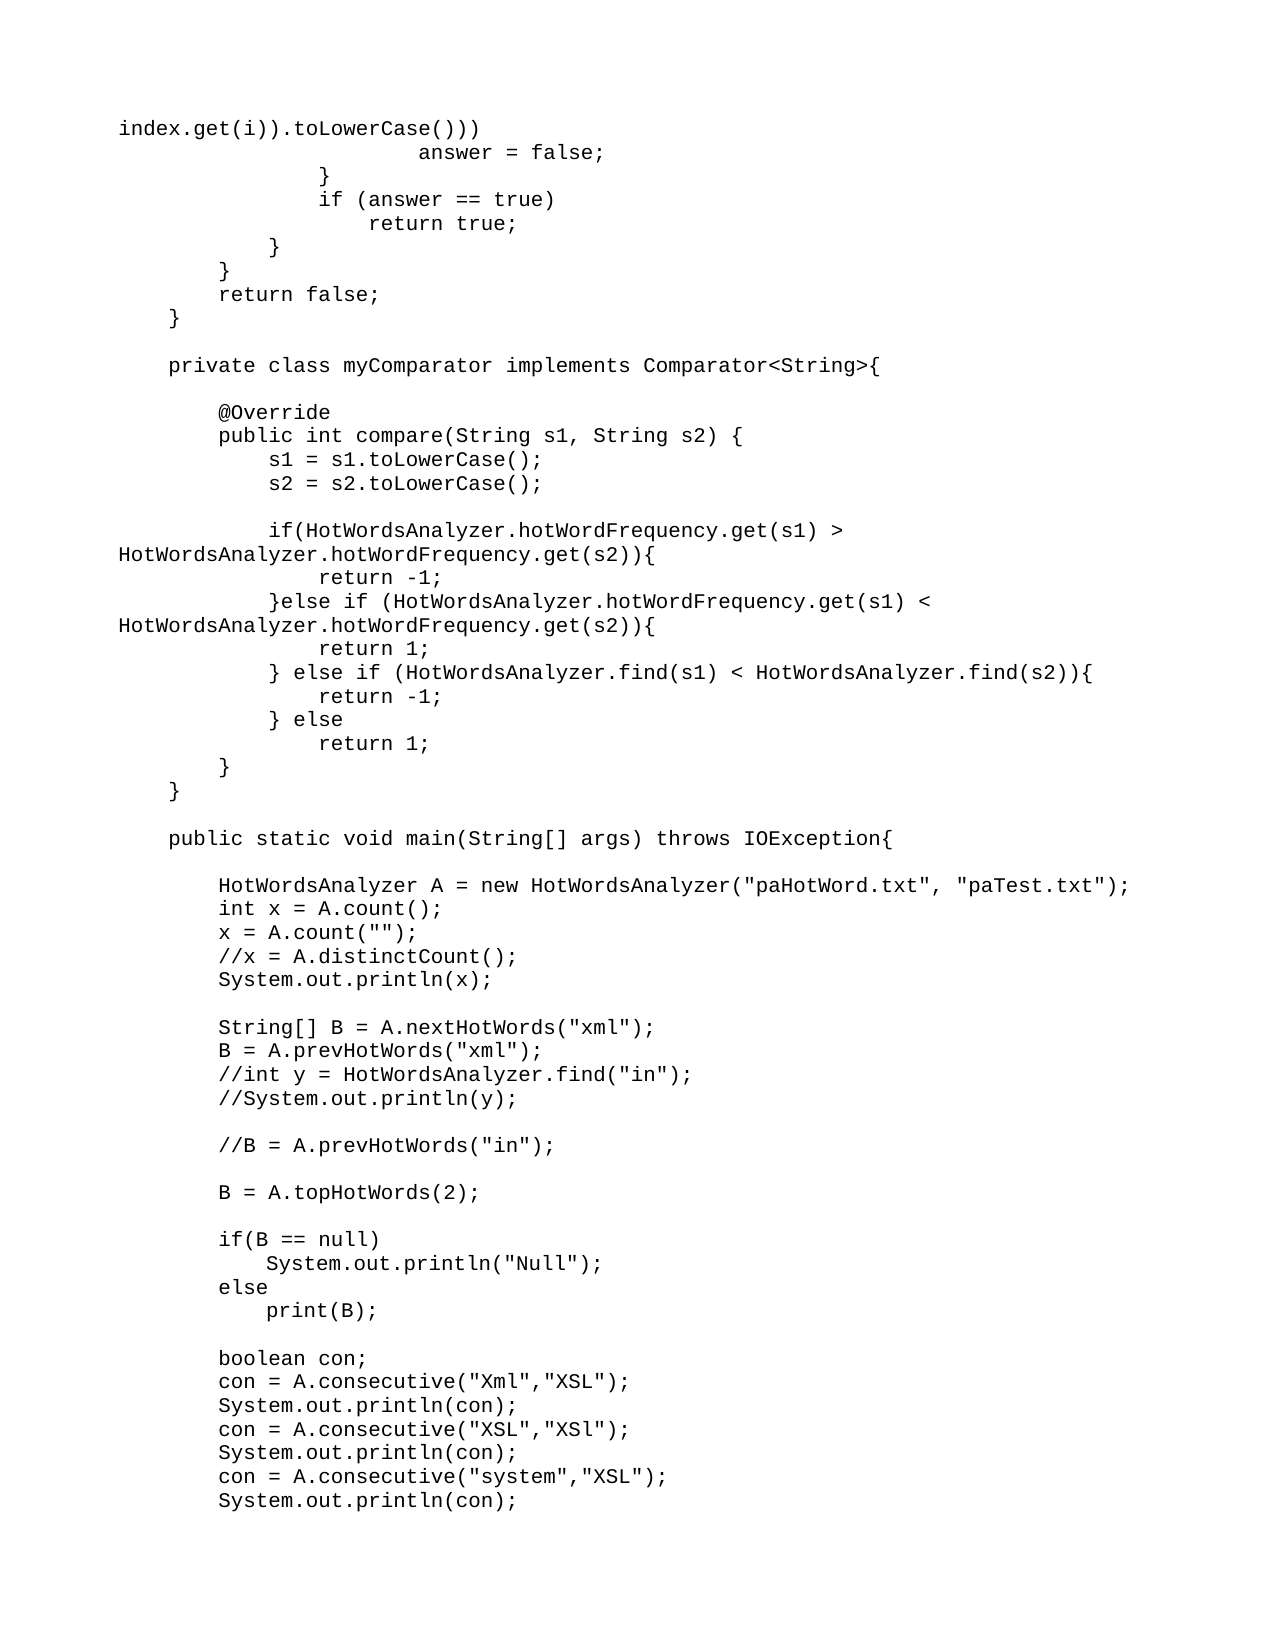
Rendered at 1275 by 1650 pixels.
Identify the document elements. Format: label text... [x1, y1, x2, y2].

text private class myComparator implements Comparator<String>{ [118, 354, 1157, 378]
text con = A.consecutive("system","XSL"); [118, 1466, 1157, 1489]
text } [118, 757, 1157, 780]
text } [118, 260, 1157, 284]
text if(B == null) [118, 1229, 1157, 1253]
text public int compare(String s1, String s2) { [118, 426, 1157, 449]
text return -1; [118, 686, 1157, 709]
text con = A.consecutive("XSL","XSl"); [118, 1419, 1157, 1442]
text con = A.consecutive("Xml","XSL"); [118, 1371, 1157, 1395]
text if(HotWordsAnalyzer.hotWordFrequency.get(s1) > HotWordsAnalyzer.hotWordFrequency.get(s2)){ [118, 520, 1157, 567]
text s1 = s1.toLowerCase(); [118, 449, 1157, 473]
text } else [118, 709, 1157, 733]
text System.out.println(con); [118, 1489, 1157, 1513]
text //System.out.println(y); [118, 1088, 1157, 1111]
text }else if (HotWordsAnalyzer.hotWordFrequency.get(s1) < HotWordsAnalyzer.hotWordFrequency.get(s2)){ [118, 591, 1157, 638]
text return true; [118, 213, 1157, 236]
text } else if (HotWordsAnalyzer.find(s1) < HotWordsAnalyzer.find(s2)){ [118, 662, 1157, 686]
text print(B); [118, 1300, 1157, 1324]
text System.out.println(x); [118, 969, 1157, 993]
text return -1; [118, 567, 1157, 591]
text return 1; [118, 638, 1157, 662]
text //int y = HotWordsAnalyzer.find("in"); [118, 1064, 1157, 1088]
text //B = A.prevHotWords("in"); [118, 1135, 1157, 1158]
text @Override [118, 402, 1157, 426]
text return false; [118, 284, 1157, 307]
text } [118, 780, 1157, 804]
text index.get(i)).toLowerCase())) [118, 118, 1157, 142]
text System.out.println(con); [118, 1395, 1157, 1419]
text System.out.println(con); [118, 1442, 1157, 1466]
text } [118, 165, 1157, 189]
text answer = false; [118, 142, 1157, 165]
text public static void main(String[] args) throws IOException{ [118, 827, 1157, 851]
text return 1; [118, 733, 1157, 757]
text } [118, 307, 1157, 331]
text HotWordsAnalyzer A = new HotWordsAnalyzer("paHotWord.txt", "paTest.txt"); [118, 875, 1157, 898]
text else [118, 1277, 1157, 1300]
text System.out.println("Null"); [118, 1253, 1157, 1277]
text //x = A.distinctCount(); [118, 946, 1157, 969]
text int x = A.count(); [118, 898, 1157, 922]
text } [118, 236, 1157, 260]
text if (answer == true) [118, 189, 1157, 213]
text s2 = s2.toLowerCase(); [118, 473, 1157, 496]
text B = A.prevHotWords("xml"); [118, 1040, 1157, 1064]
text boolean con; [118, 1348, 1157, 1371]
text String[] B = A.nextHotWords("xml"); [118, 1017, 1157, 1040]
text x = A.count(""); [118, 922, 1157, 946]
text B = A.topHotWords(2); [118, 1182, 1157, 1206]
